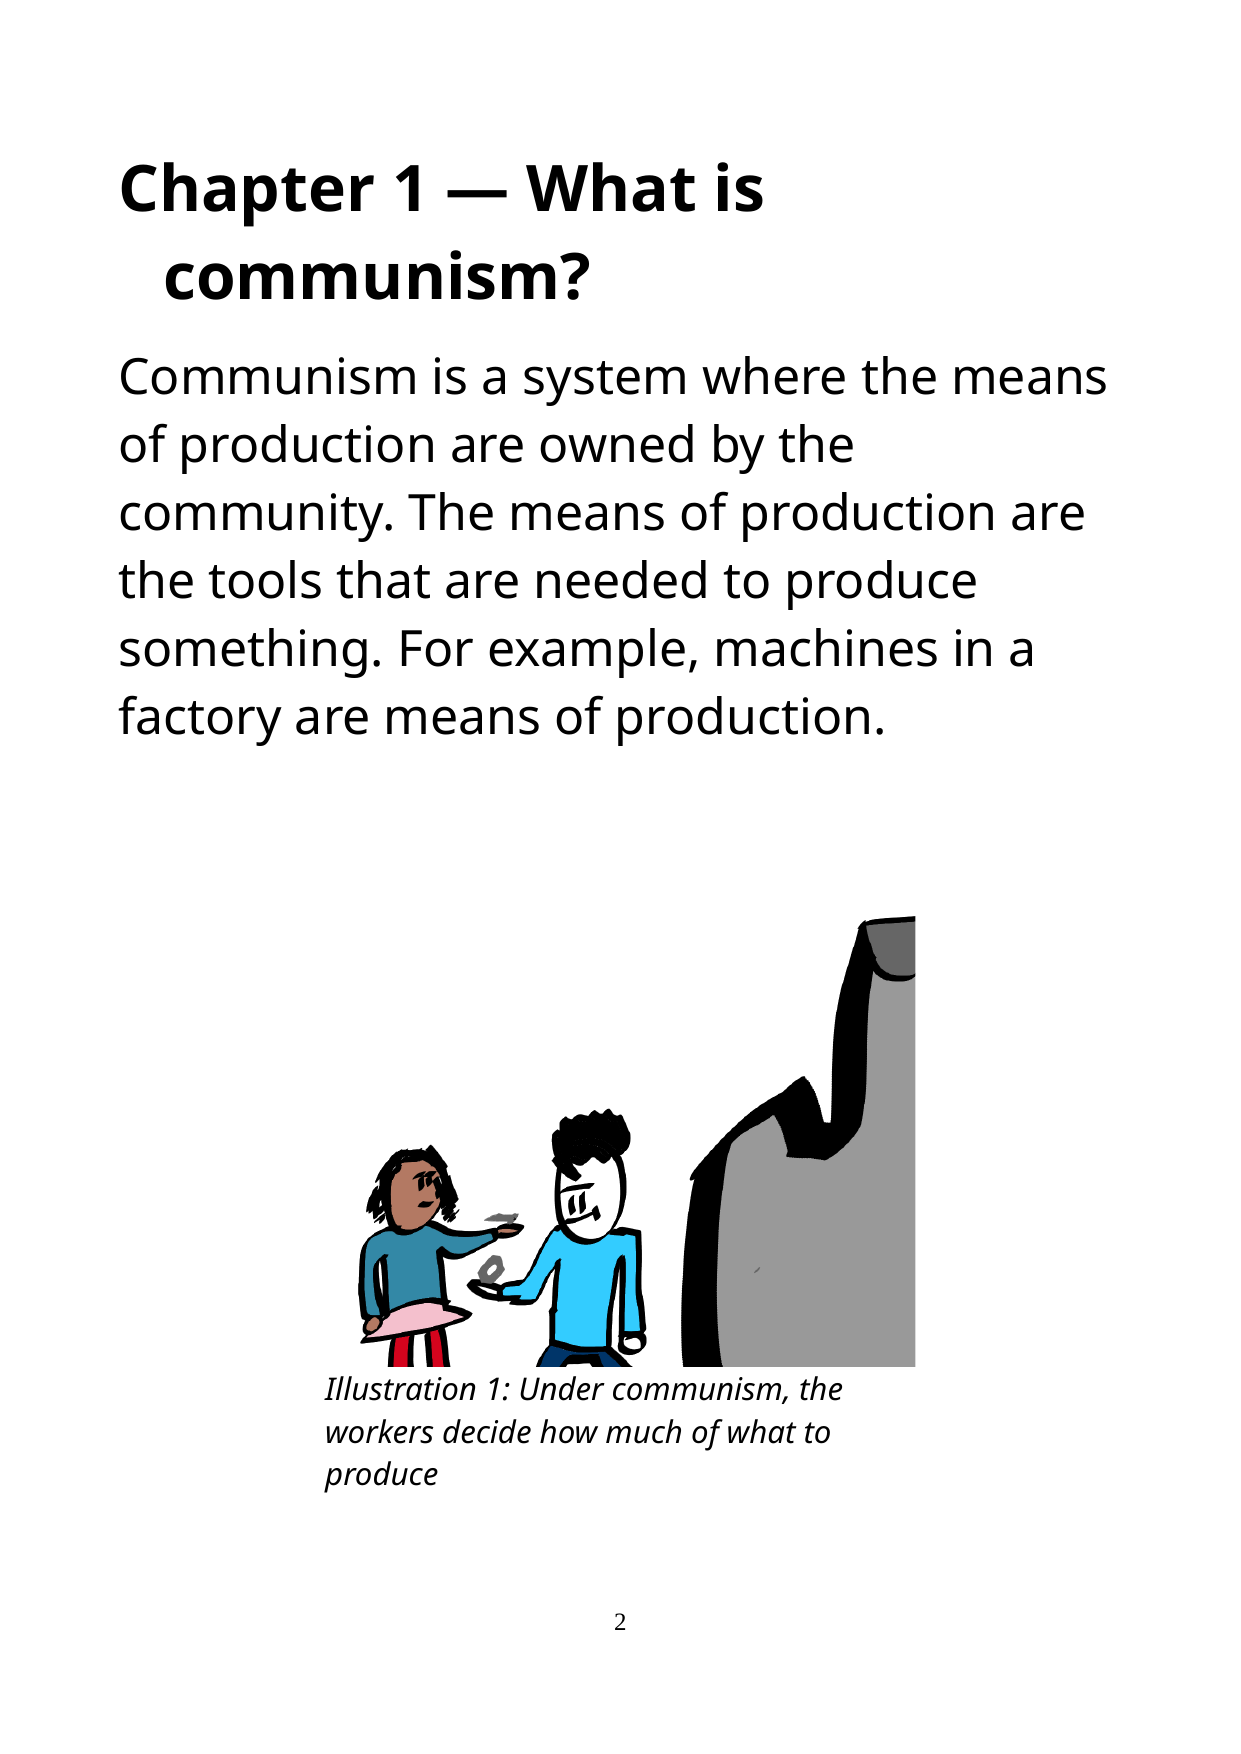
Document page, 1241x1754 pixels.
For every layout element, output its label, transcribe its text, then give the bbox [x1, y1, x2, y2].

text Communism is a system where the means of production are owned by the community. The means of production are the tools that are needed to produce something. For example, machines in a factory are means of production. [118, 341, 1122, 749]
text Illustration 1: Under communism, the workers decide how much of what to produce [325, 1367, 915, 1495]
subtitle Chapter 1 — What is communism? [118, 143, 1122, 318]
picture [325, 776, 916, 1367]
